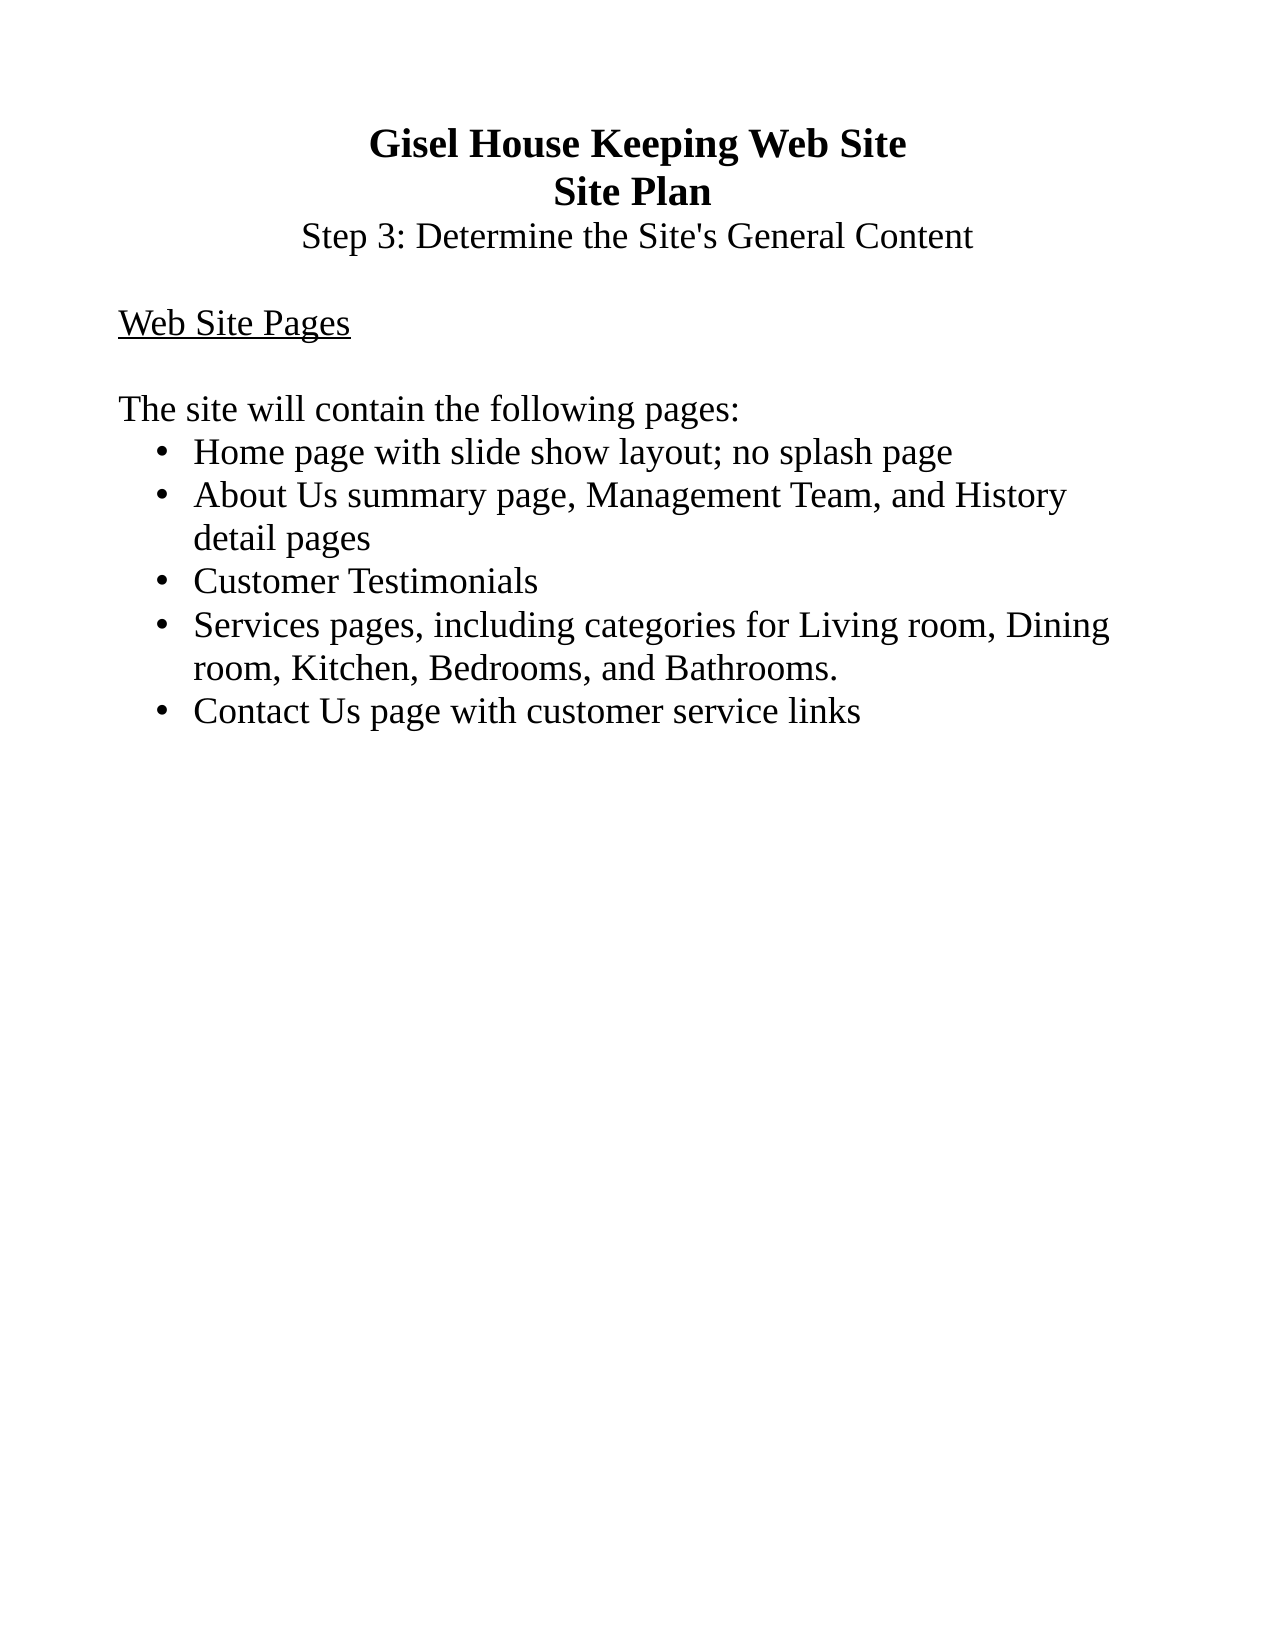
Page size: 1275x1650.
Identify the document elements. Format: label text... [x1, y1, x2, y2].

text The site will contain the following pages: [118, 386, 1157, 429]
list About Us summary page, Management Team, and History detail pages [156, 473, 1157, 559]
list Customer Testimonials [156, 559, 1157, 602]
text Gisel House Keeping Web Site [118, 118, 1157, 166]
text Step 3: Determine the Site's General Content [118, 214, 1157, 257]
text Web Site Pages [118, 300, 1157, 343]
list Services pages, including categories for Living room, Dining room, Kitchen, Bedrooms, and Bathrooms. [156, 602, 1157, 688]
list Home page with slide show layout; no splash page [156, 429, 1157, 473]
text Site Plan [118, 166, 1157, 214]
list Contact Us page with customer service links [156, 688, 1157, 731]
